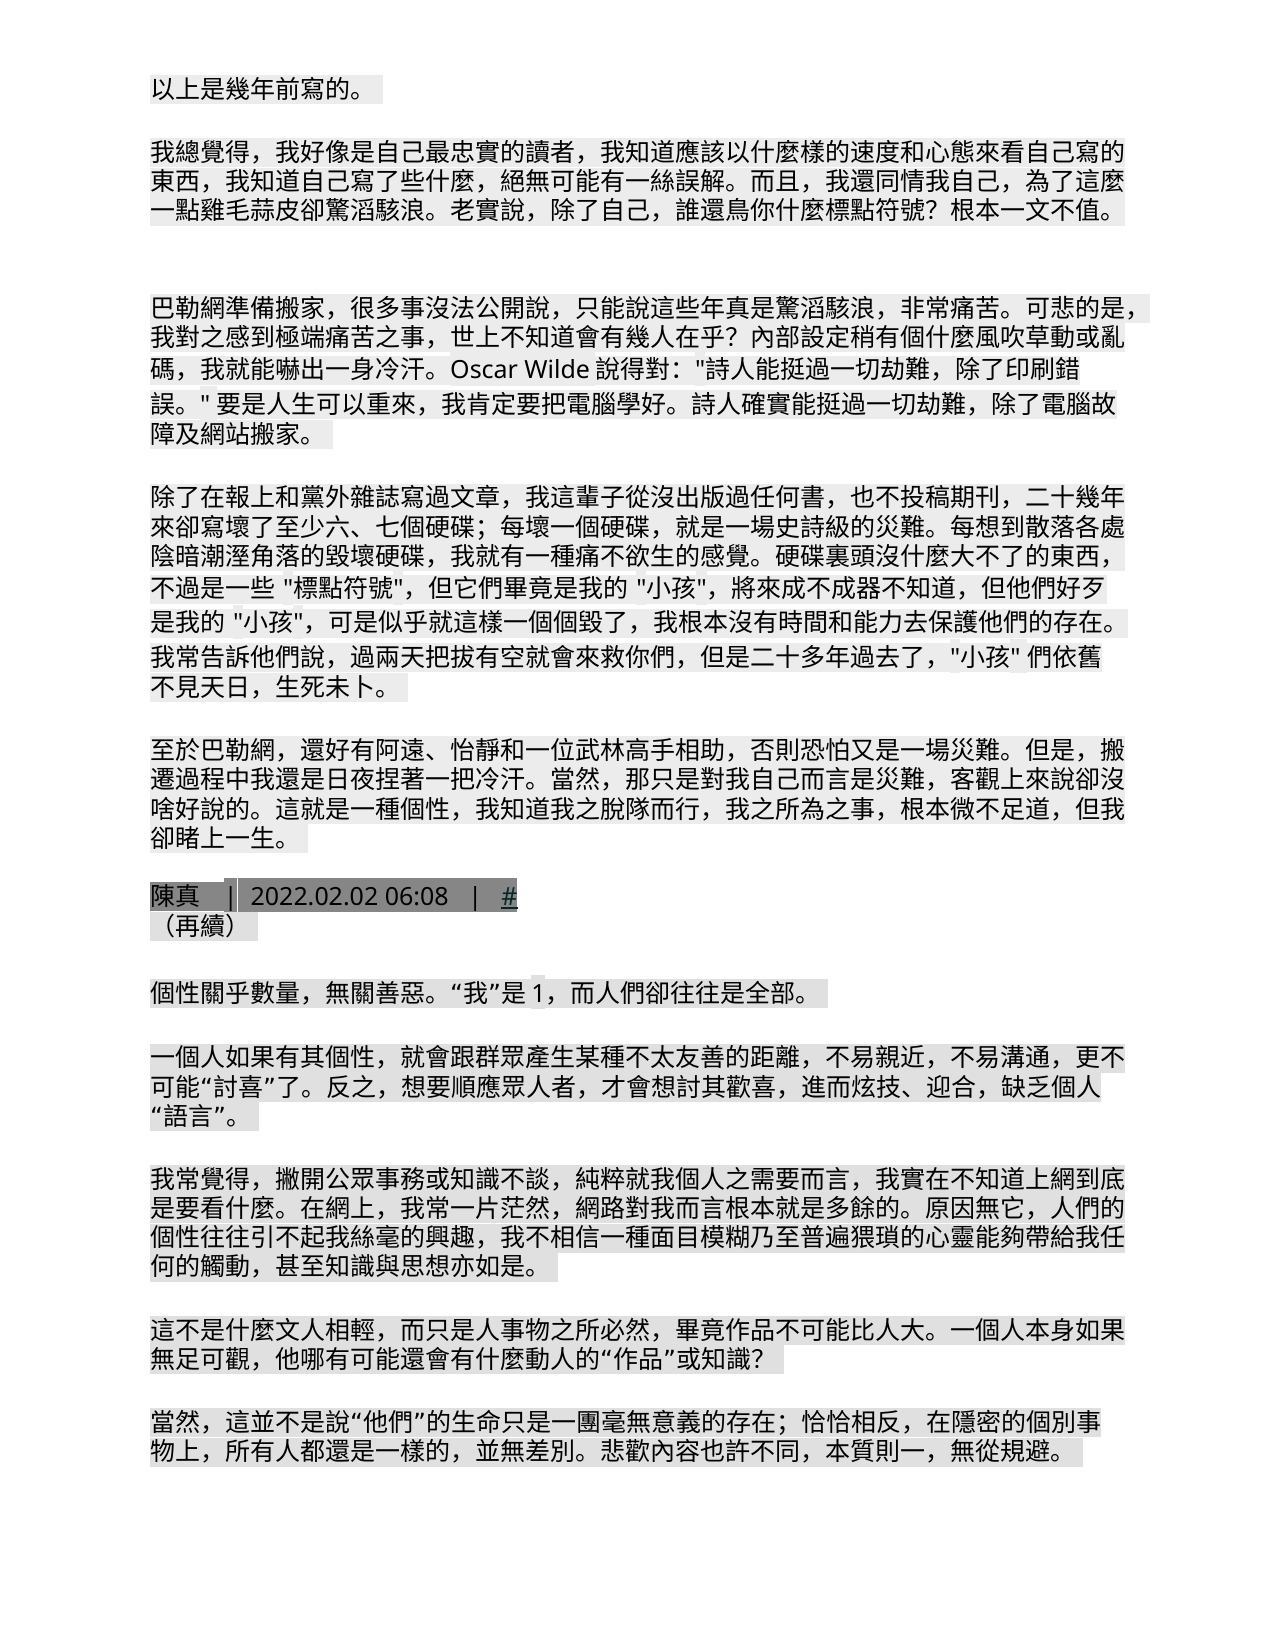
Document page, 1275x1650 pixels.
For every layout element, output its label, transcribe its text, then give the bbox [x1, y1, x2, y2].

text (又續) 2016年10月29號我寫了底下這麼一些話： "最近讀到應該是蘇格拉底的一段話，頗有啟發，老實說，我還蠻感動。很湊巧的是，周星馳也講過類似的話。周星馳說，他拍戲常惹人厭，因為他總希望可以 '再更好一點點'，哪怕只是一點點，他也不想放棄這個或許可以改善得更好的一點點可能性。周星馳說，不管大大小小的方面，他就是希望可以 '再更好一點點'，所以他經常一個鏡頭拍了一百多遍，就只為了這個 '一點點'。 至於蘇格拉底是這麼說的，他說，'我寧可做對做好哪怕只是一點點，也不想做錯做爛卻做了很多。' 我也常這麼相信，倘若我可以把哪怕只是一個字寫好，也許我就能寫出一整個世界。 有一天，一群朋友去拜訪福婁拜(Gustave Flaubert)，福婁拜寒喧幾句後就說他得上樓工作，他正忙著寫 "包法利夫人"，於是留下朋友們，自己溜進書房工作。直到晚餐時刻，福婁拜才出房們。朋友們說，寫得如何啊？進度還好吧。福婁拜說，嗯，還不錯哦，我給昨天寫好的東西加了一個逗號。 隔天，朋友們又來了，福婁拜又說要忙著寫書，於是又溜進書房用功。晚餐時刻才又出現。朋友們說，怎麼樣，靈感還不錯吧，寫得還好嗎？福婁拜說：嗯，還不錯，我把昨天加上去的那個標點符號刪掉了。 常想起這個真實故事，很感動，漫漫一生，就只為了這麼一點點。雖然只是一點點，但做對做好也許更重要。特別是在一些很重要的東西上，人還是不要便宜行事比較好，舉頭三尺不一定有神明，也許神明就住在哪怕只是一個標點符號上。" 以上是幾年前寫的。 我總覺得，我好像是自己最忠實的讀者，我知道應該以什麼樣的速度和心態來看自己寫的東西，我知道自己寫了些什麼，絕無可能有一絲誤解。而且，我還同情我自己，為了這麼一點雞毛蒜皮卻驚滔駭浪。老實說，除了自己，誰還鳥你什麼標點符號？根本一文不值。 巴勒網準備搬家，很多事沒法公開說，只能說這些年真是驚滔駭浪，非常痛苦。可悲的是，我對之感到極端痛苦之事，世上不知道會有幾人在乎？內部設定稍有個什麼風吹草動或亂碼，我就能嚇出一身冷汗。Oscar Wilde說得對："詩人能挺過一切劫難，除了印刷錯誤。" 要是人生可以重來，我肯定要把電腦學好。詩人確實能挺過一切劫難，除了電腦故障及網站搬家。 除了在報上和黨外雜誌寫過文章，我這輩子從沒出版過任何書，也不投稿期刊，二十幾年來卻寫壞了至少六、七個硬碟；每壞一個硬碟，就是一場史詩級的災難。每想到散落各處陰暗潮溼角落的毀壞硬碟，我就有一種痛不欲生的感覺。硬碟裏頭沒什麼大不了的東西，不過是一些 "標點符號"，但它們畢竟是我的 "小孩"，將來成不成器不知道，但他們好歹是我的 "小孩"，可是似乎就這樣一個個毀了，我根本沒有時間和能力去保護他們的存在。我常告訴他們說，過兩天把拔有空就會來救你們，但是二十多年過去了，"小孩" 們依舊不見天日，生死未卜。 至於巴勒網，還好有阿遠、怡靜和一位武林高手相助，否則恐怕又是一場災難。但是，搬遷過程中我還是日夜捏著一把冷汗。當然，那只是對我自己而言是災難，客觀上來說卻沒啥好說的。這就是一種個性，我知道我之脫隊而行，我之所為之事，根本微不足道，但我卻睹上一生。 [150, 75, 1125, 853]
text （再續） 個性關乎數量，無關善惡。“我”是1，而人們卻往往是全部。 一個人如果有其個性，就會跟群眾產生某種不太友善的距離，不易親近，不易溝通，更不可能“討喜”了。反之，想要順應眾人者，才會想討其歡喜，進而炫技、迎合，缺乏個人“語言”。 我常覺得，撇開公眾事務或知識不談，純粹就我個人之需要而言，我實在不知道上網到底是要看什麼。在網上，我常一片茫然，網路對我而言根本就是多餘的。原因無它，人們的個性往往引不起我絲毫的興趣，我不相信一種面目模糊乃至普遍猥瑣的心靈能夠帶給我任何的觸動，甚至知識與思想亦如是。 這不是什麼文人相輕，而只是人事物之所必然，畢竟作品不可能比人大。一個人本身如果無足可觀，他哪有可能還會有什麼動人的“作品”或知識？ 當然，這並不是說“他們”的生命只是一團毫無意義的存在；恰恰相反，在隱密的個別事物上，所有人都還是一樣的，並無差別。悲歡內容也許不同，本質則一，無從規避。 [150, 912, 1125, 1569]
text 陳真 | 2022.02.02 06:08 | # [150, 878, 1125, 912]
